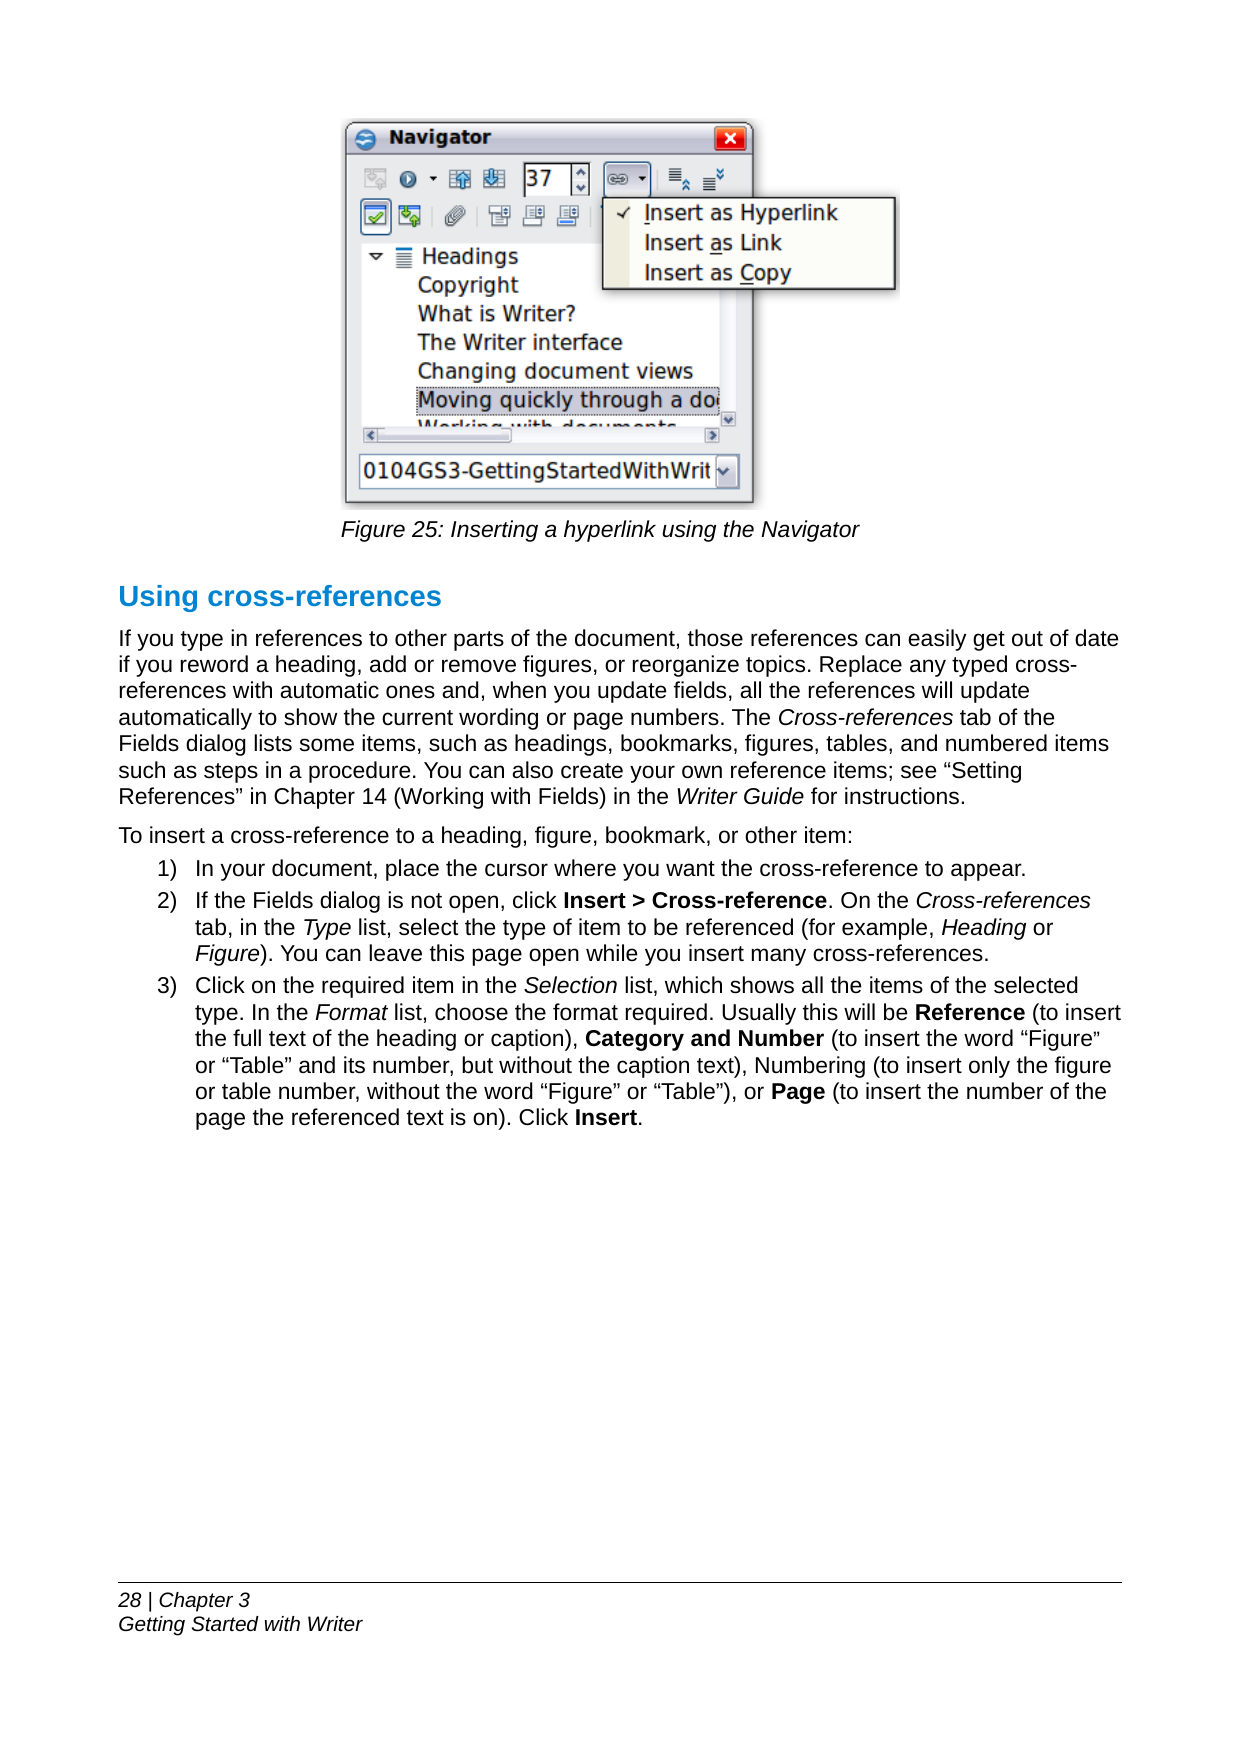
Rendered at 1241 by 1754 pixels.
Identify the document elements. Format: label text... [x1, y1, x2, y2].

text Figure 58: Inserting a hyperlink using the Navigator [341, 516, 900, 542]
text If you type in references to other parts of the document, those references can easily get out of date if you reword a heading, add or remove figures, or reorganize topics. Replace any typed cross-references with automatic ones and, when you update fields, all the references will update automatically to show the current wording or page numbers. The Cross-references tab of the Fields dialog lists some items, such as headings, bookmarks, figures, tables, and numbered items such as steps in a procedure. You can also create your own reference items; see “Setting References” in Chapter 14 (Working with Fields) in the Writer Guide for instructions. [118, 625, 1122, 809]
list To insert a cross-reference to a heading, figure, bookmark, or other item: [118, 822, 1122, 848]
list If the Fields dialog is not open, click Insert > Cross-reference. On the Cross-references tab, in the Type list, select the type of item to be referenced (for example, Heading or Figure). You can leave this page open while you insert many cross-references. [177, 887, 1122, 966]
list In your document, place the cursor where you want the cross-reference to appear. [177, 854, 1122, 881]
list Click on the required item in the Selection list, which shows all the items of the selected type. In the Format list, choose the format required. Usually this will be Reference (to insert the full text of the heading or caption), Category and Number (to insert the word “Figure” or “Table” and its number, but without the caption text), Numbering (to insert only the figure or table number, without the word “Figure” or “Table”), or Page (to insert the number of the page the referenced text is on). Click Insert. [177, 972, 1122, 1131]
subtitle Using cross-references [118, 579, 1122, 612]
picture [340, 118, 900, 510]
